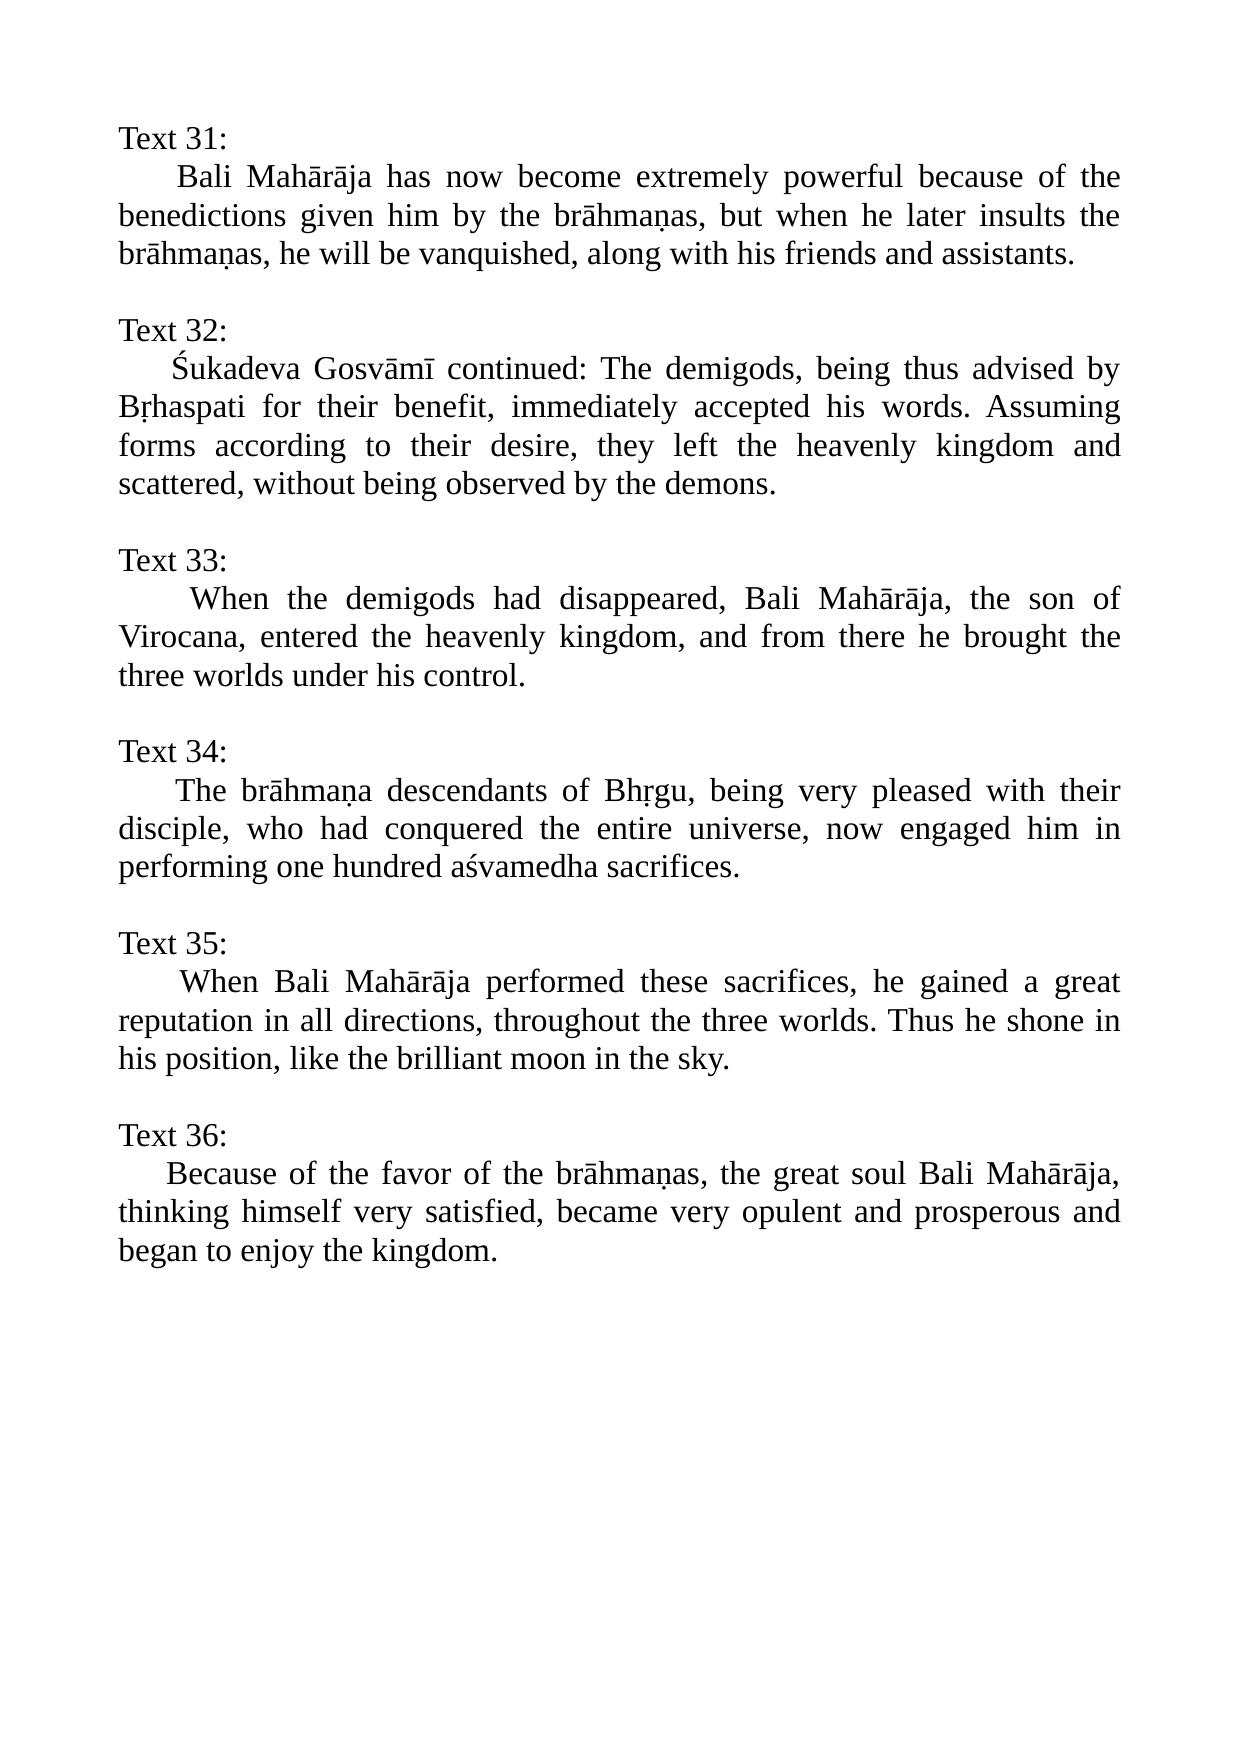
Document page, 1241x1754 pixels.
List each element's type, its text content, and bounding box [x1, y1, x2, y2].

text Text 31: [118, 118, 1122, 156]
text Śukadeva Gosvāmī continued: The demigods, being thus advised by Bṛhaspati for their benefit, immediately accepted his words. Assuming forms according to their desire, they left the heavenly kingdom and scattered, without being observed by the demons. [118, 348, 1122, 501]
text When the demigods had disappeared, Bali Mahārāja, the son of Virocana, entered the heavenly kingdom, and from there he brought the three worlds under his control. [118, 578, 1122, 693]
text The brāhmaṇa descendants of Bhṛgu, being very pleased with their disciple, who had conquered the entire universe, now engaged him in performing one hundred aśvamedha sacrifices. [118, 770, 1122, 885]
text Text 35: [118, 923, 1122, 961]
text When Bali Mahārāja performed these sacrifices, he gained a great reputation in all directions, throughout the three worlds. Thus he shone in his position, like the brilliant moon in the sky. [118, 961, 1122, 1076]
text Text 32: [118, 310, 1122, 348]
text Bali Mahārāja has now become extremely powerful because of the benedictions given him by the brāhmaṇas, but when he later insults the brāhmaṇas, he will be vanquished, along with his friends and assistants. [118, 156, 1122, 271]
text Text 36: [118, 1115, 1122, 1153]
text Text 33: [118, 540, 1122, 578]
text Text 34: [118, 731, 1122, 770]
text Because of the favor of the brāhmaṇas, the great soul Bali Mahārāja, thinking himself very satisfied, became very opulent and prosperous and began to enjoy the kingdom. [118, 1153, 1122, 1268]
